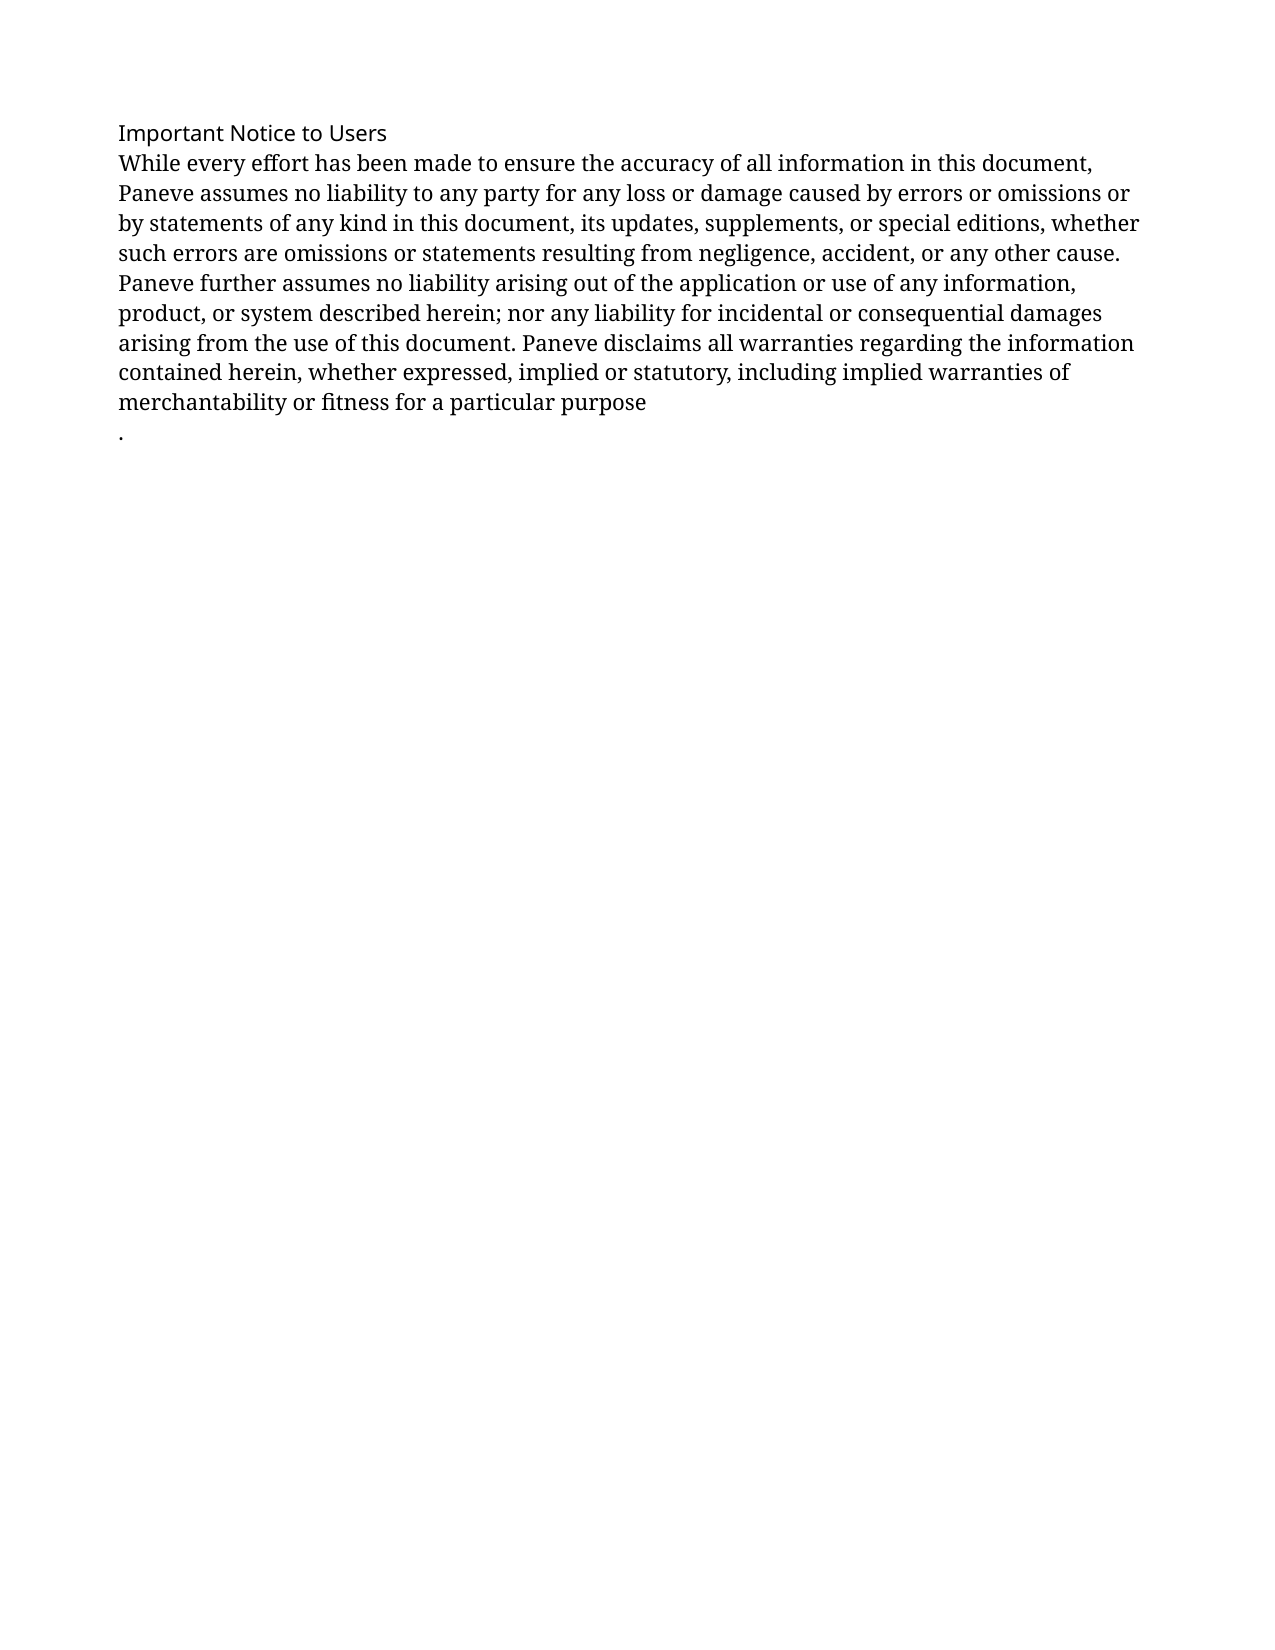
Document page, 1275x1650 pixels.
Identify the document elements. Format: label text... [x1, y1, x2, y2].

text Important Notice to Users [118, 118, 1157, 148]
text . [118, 417, 1157, 447]
text While every effort has been made to ensure the accuracy of all information in this document, Paneve assumes no liability to any party for any loss or damage caused by errors or omissions or by statements of any kind in this document, its updates, supplements, or special editions, whether such errors are omissions or statements resulting from negligence, accident, or any other cause. Paneve further assumes no liability arising out of the application or use of any information, product, or system described herein; nor any liability for incidental or consequential damages arising from the use of this document. Paneve disclaims all warranties regarding the information contained herein, whether expressed, implied or statutory, including implied warranties of merchantability or fitness for a particular purpose [118, 148, 1157, 417]
